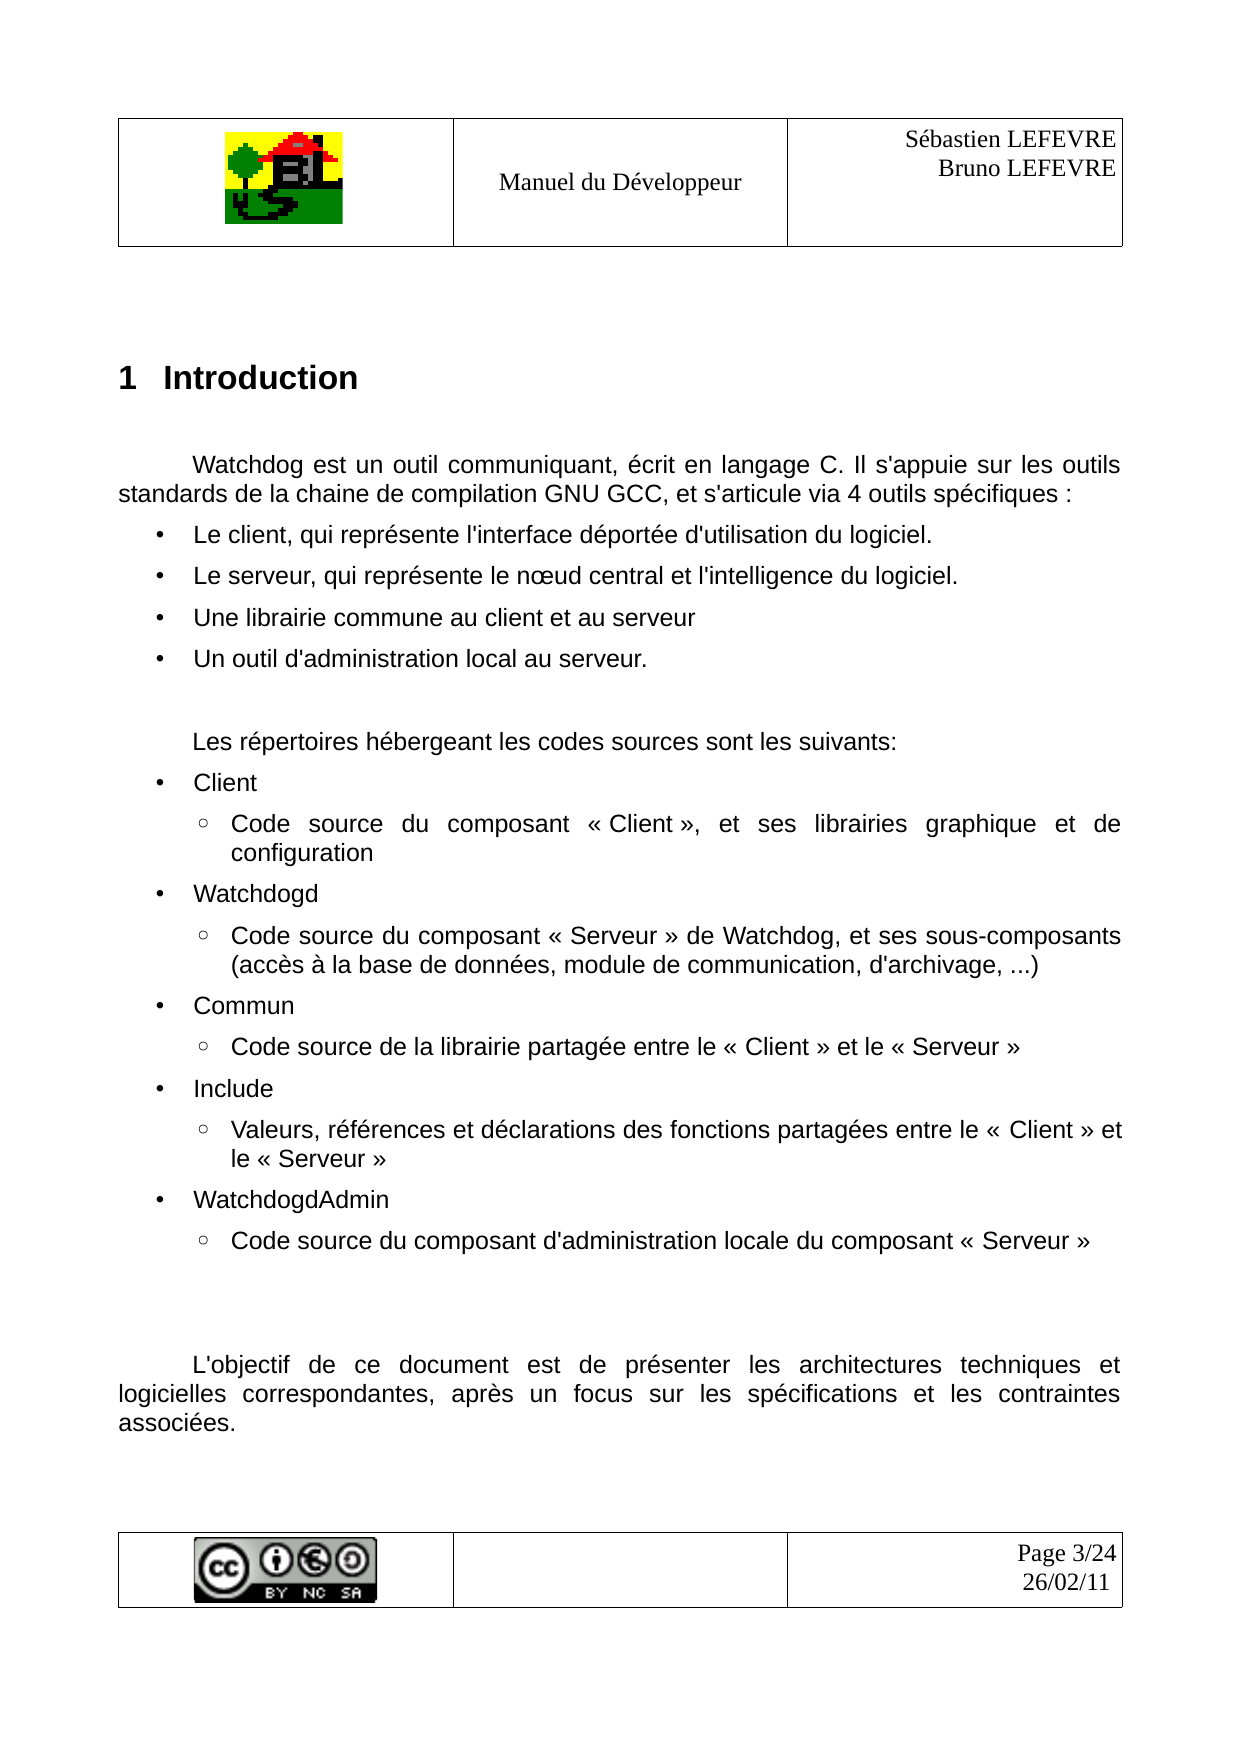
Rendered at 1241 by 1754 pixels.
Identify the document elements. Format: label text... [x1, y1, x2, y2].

list Une librairie commune au client et au serveur [156, 603, 1122, 632]
text L'objectif de ce document est de présenter les architectures techniques et logicielles correspondantes, après un focus sur les spécifications et les contraintes associées. [118, 1350, 1122, 1436]
picture [225, 132, 343, 224]
text Watchdog est un outil communiquant, écrit en langage C. Il s'appuie sur les outils standards de la chaine de compilation GNU GCC, et s'articule via 4 outils spécifiques : [118, 450, 1122, 507]
list Valeurs, références et déclarations des fonctions partagées entre le « Client » et le « Serveur » [193, 1115, 1122, 1172]
picture [193, 1537, 378, 1603]
list Code source du composant « Serveur » de Watchdog, et ses sous-composants (accès à la base de données, module de communication, d'archivage, ...) [193, 921, 1122, 978]
list Code source de la librairie partagée entre le « Client » et le « Serveur » [193, 1032, 1122, 1061]
subtitle Introduction [118, 358, 1122, 396]
list Commun [156, 991, 1122, 1020]
list Un outil d'administration local au serveur. [156, 644, 1122, 673]
list Code source du composant « Client », et ses librairies graphique et de configuration [193, 809, 1122, 867]
list Le serveur, qui représente le nœud central et l'intelligence du logiciel. [156, 561, 1122, 590]
list Le client, qui représente l'interface déportée d'utilisation du logiciel. [156, 520, 1122, 549]
list WatchdogdAdmin [156, 1185, 1122, 1214]
list Code source du composant d'administration locale du composant « Serveur » [193, 1226, 1122, 1255]
list Watchdogd [156, 879, 1122, 908]
list Client [156, 768, 1122, 797]
list Include [156, 1073, 1122, 1102]
text Les répertoires hébergeant les codes sources sont les suivants: [118, 727, 1122, 755]
